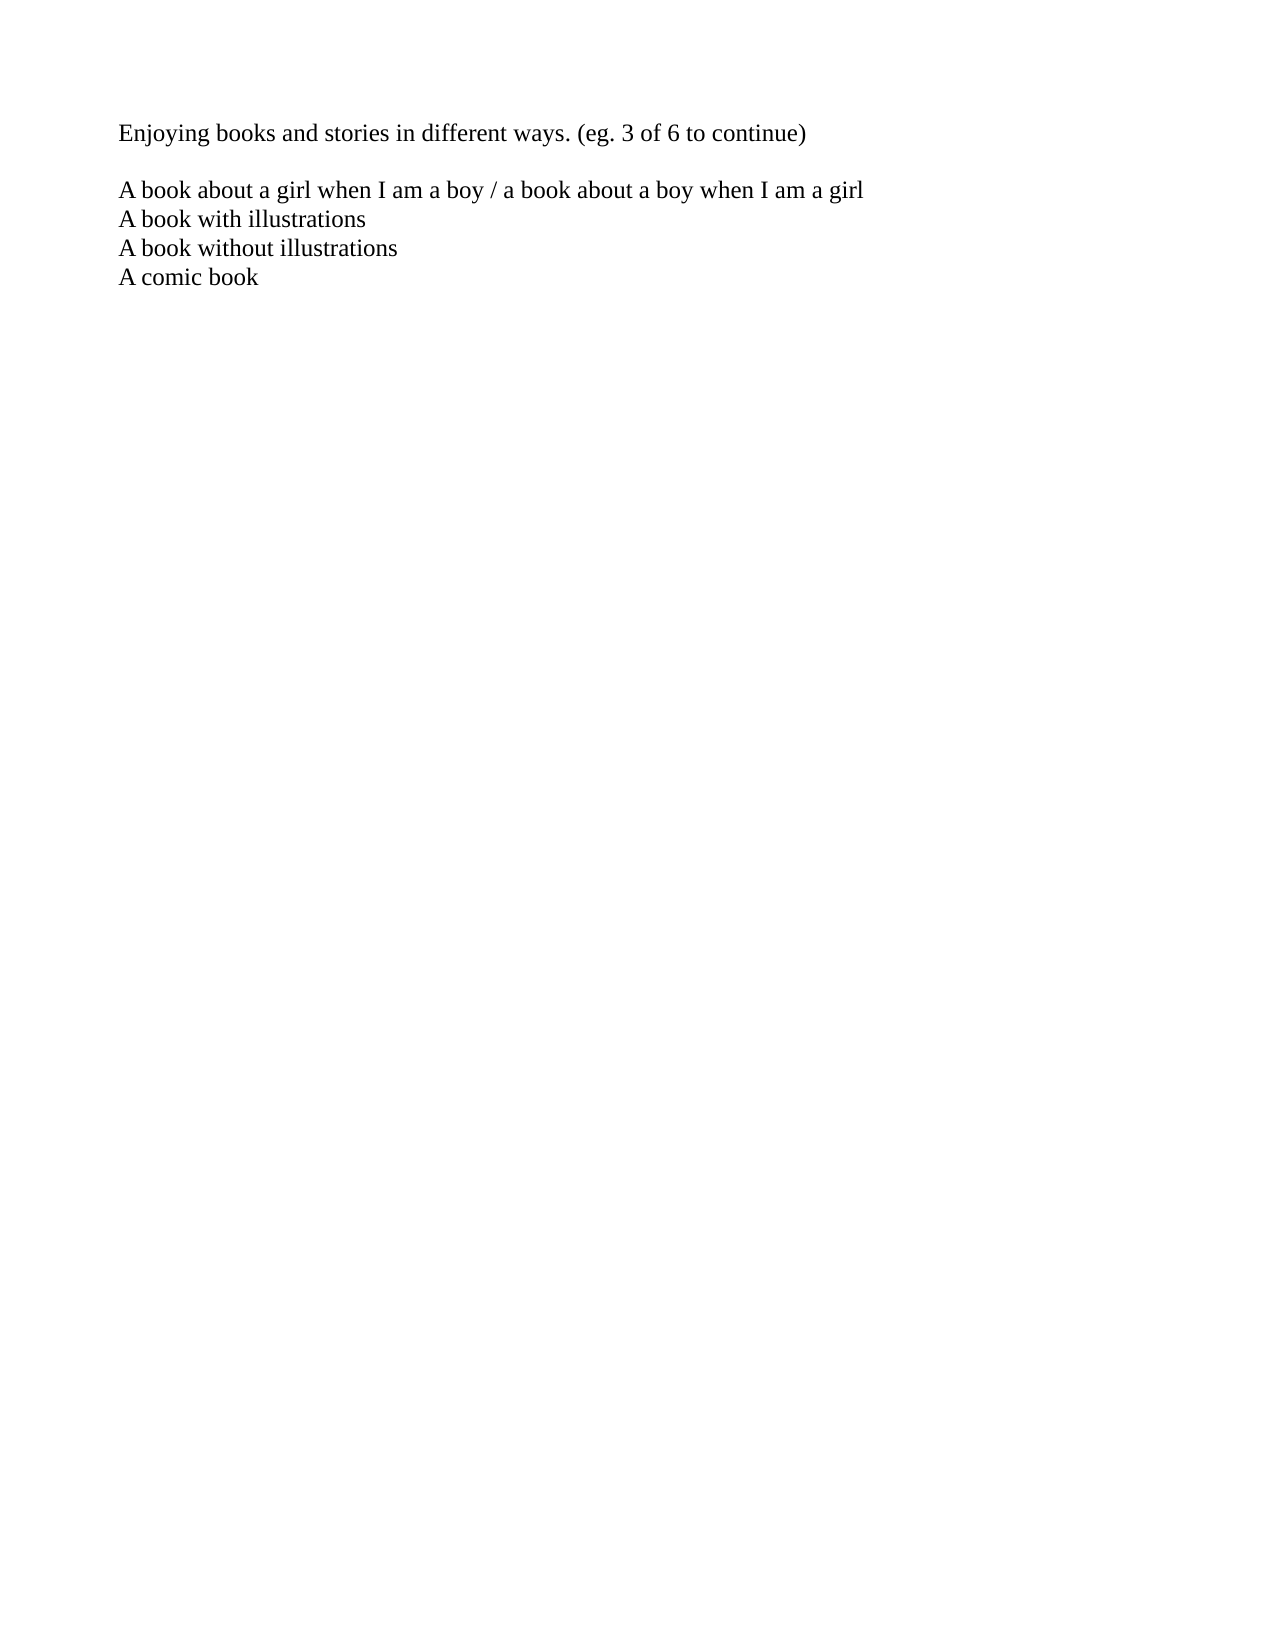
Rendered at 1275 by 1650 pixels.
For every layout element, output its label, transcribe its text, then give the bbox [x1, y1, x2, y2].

text A book with illustrations [118, 204, 1157, 233]
text A book about a girl when I am a boy / a book about a boy when I am a girl [118, 176, 1157, 204]
text A comic book [118, 262, 1157, 291]
text Enjoying books and stories in different ways. (eg. 3 of 6 to continue) [118, 118, 1157, 147]
text A book without illustrations [118, 233, 1157, 262]
